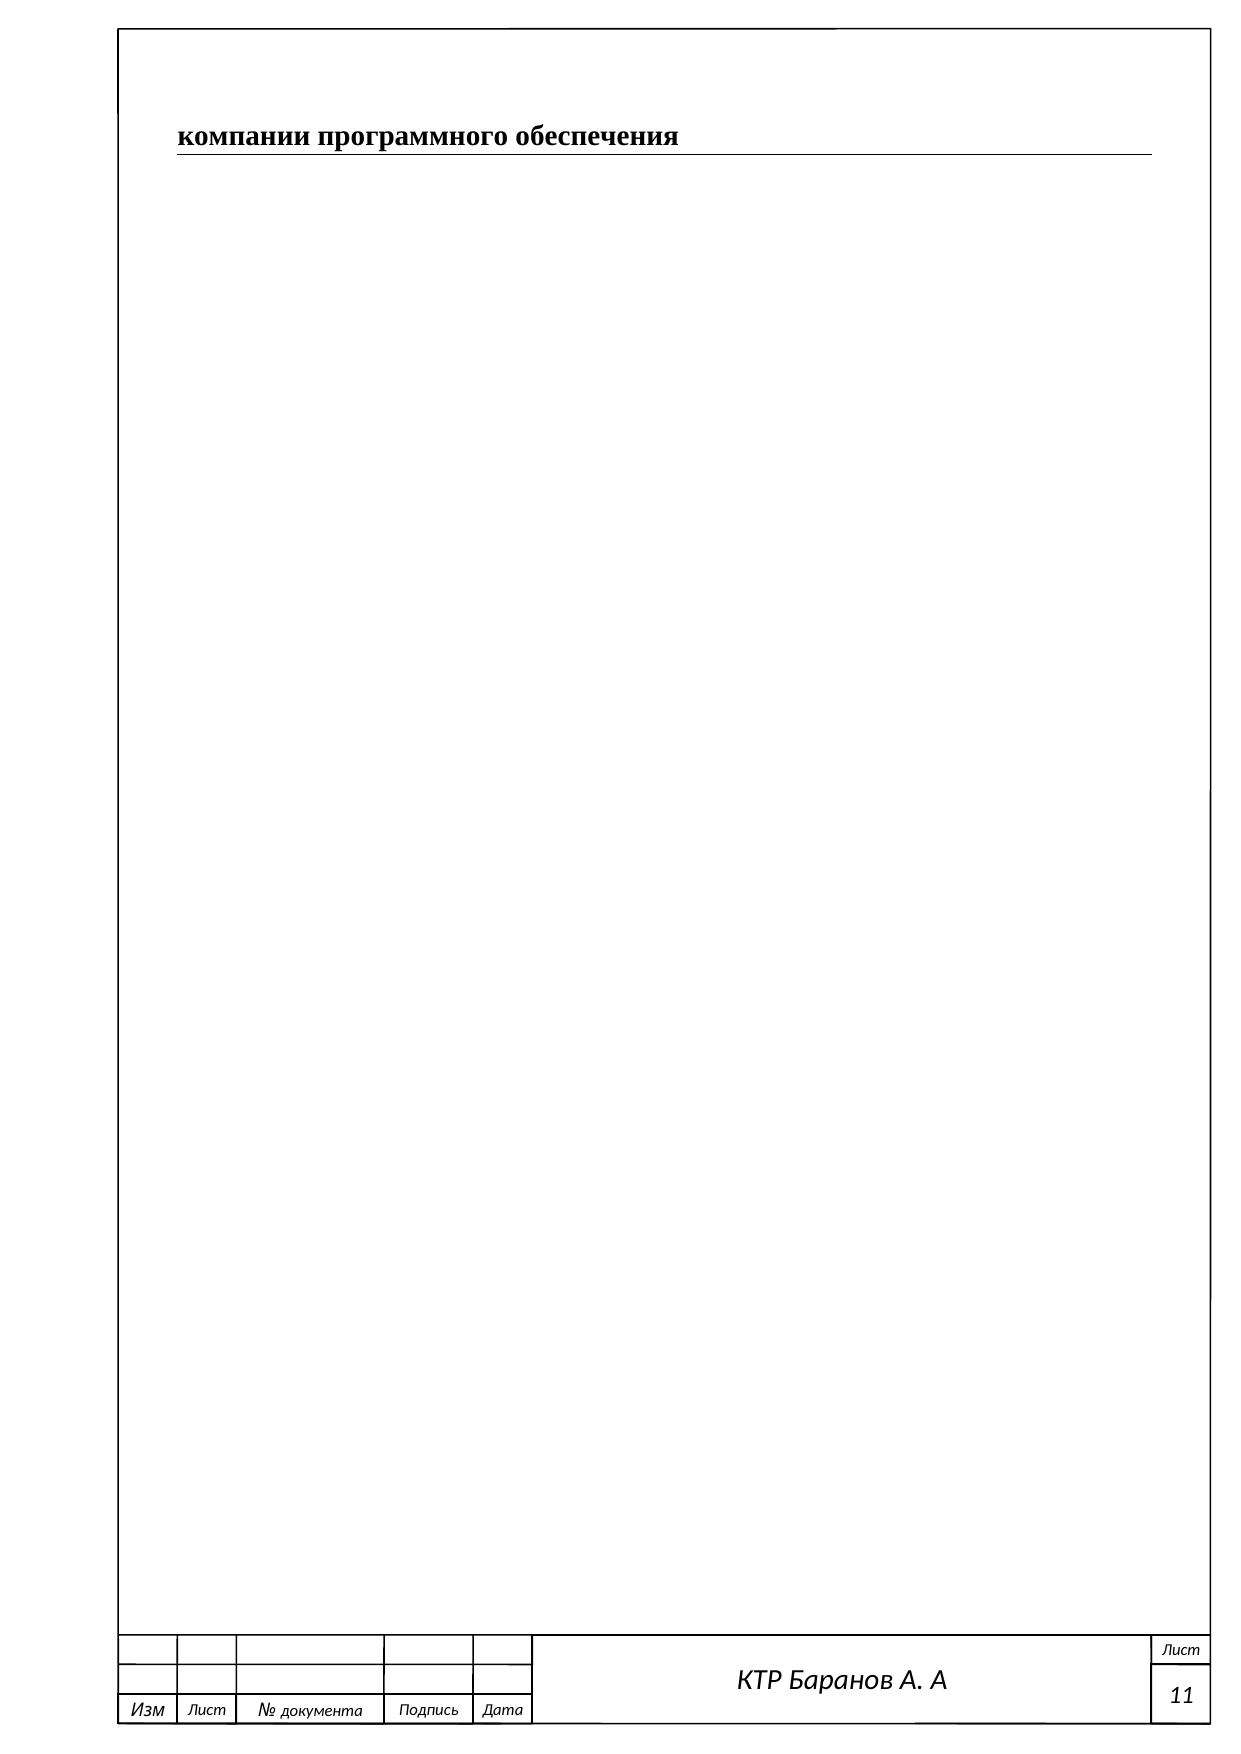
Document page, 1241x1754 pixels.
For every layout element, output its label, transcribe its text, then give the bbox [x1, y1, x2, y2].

subtitle компании программного обеспечения [177, 118, 1152, 154]
